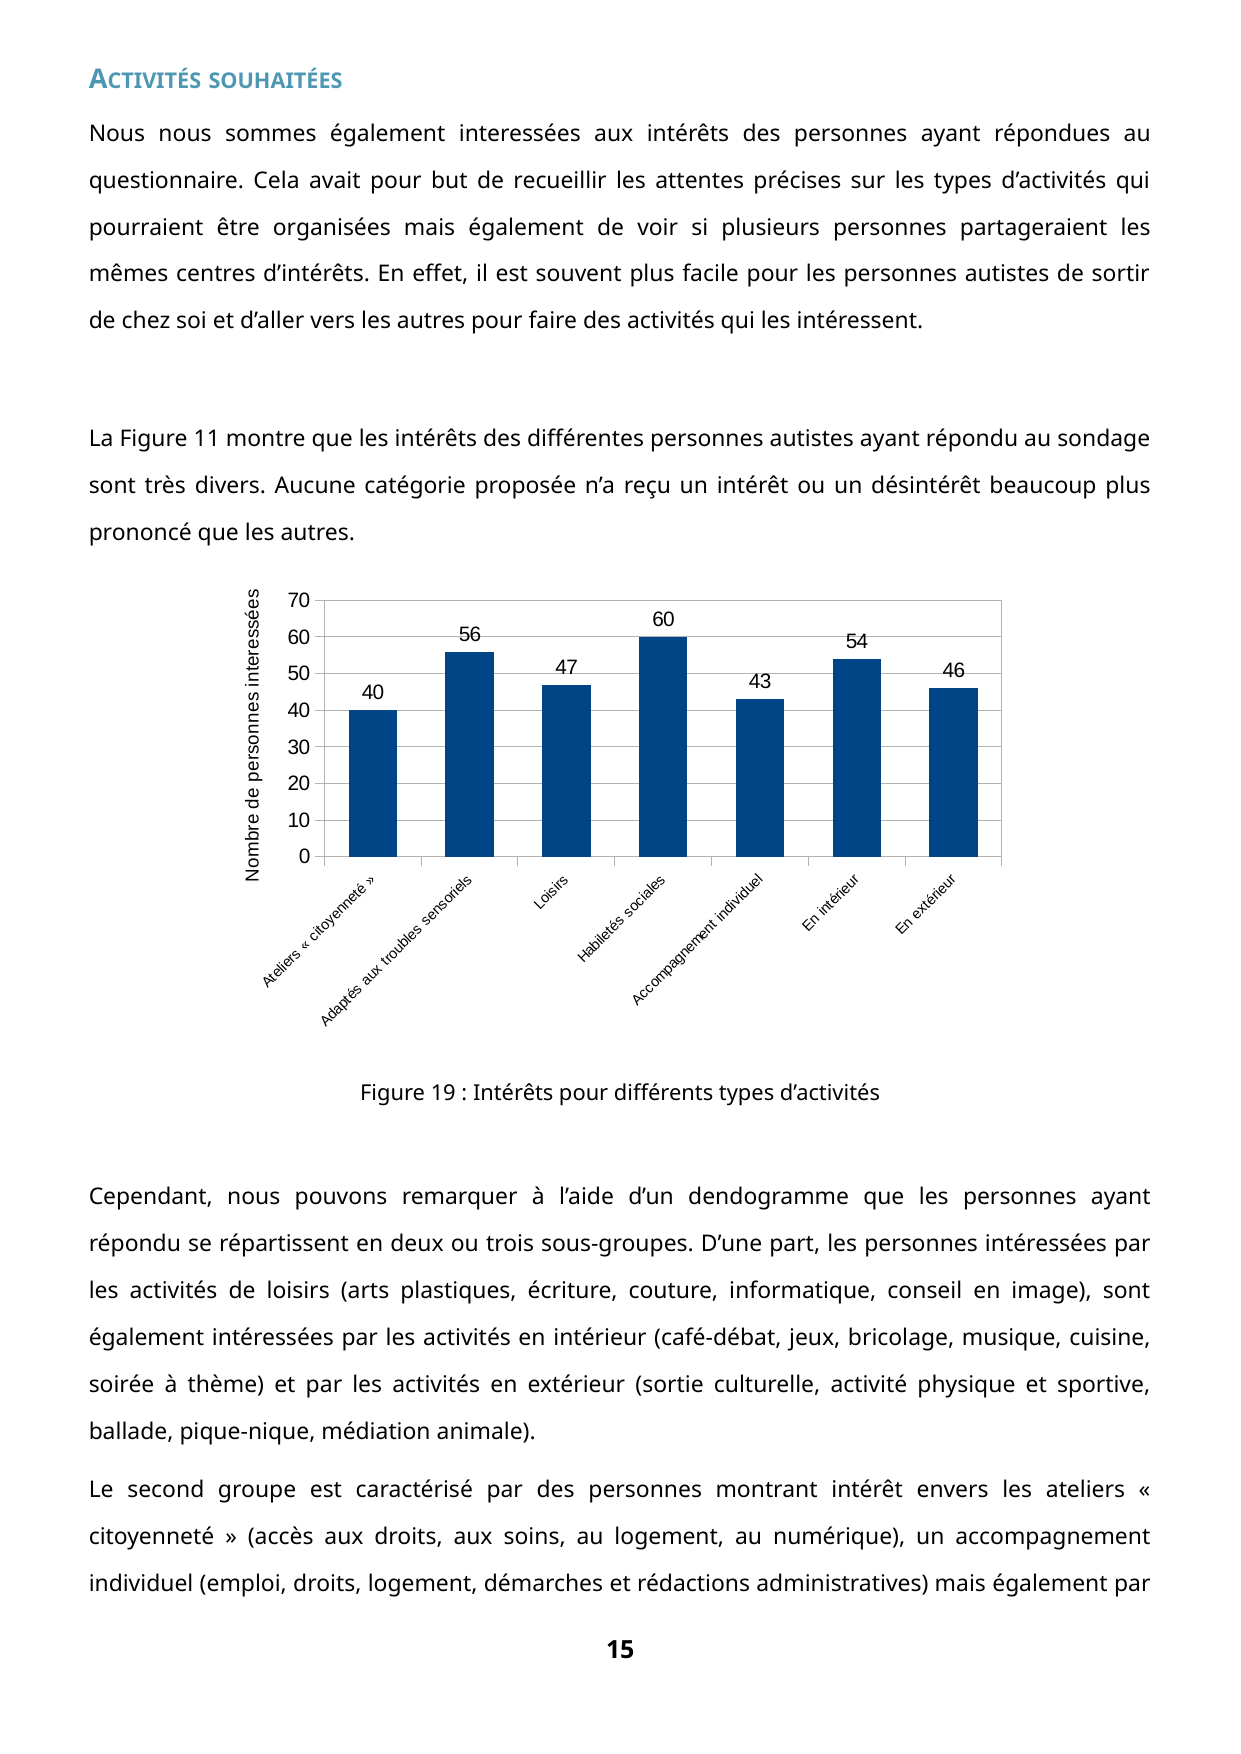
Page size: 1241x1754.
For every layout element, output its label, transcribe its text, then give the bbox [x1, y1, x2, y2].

text Figure 19 : Intérêts pour différents types d’activités [88, 581, 1152, 1107]
subtitle Activités souhaitées [88, 59, 1152, 96]
text Nous nous sommes également interessées aux intérêts des personnes ayant répondues au questionnaire. Cela avait pour but de recueillir les attentes précises sur les types d’activités qui pourraient être organisées mais également de voir si plusieurs personnes partageraient les mêmes centres d’intérêts. En effet, il est souvent plus facile pour les personnes autistes de sortir de chez soi et d’aller vers les autres pour faire des activités qui les intéressent. [88, 117, 1152, 335]
text La Figure 11 montre que les intérêts des différentes personnes autistes ayant répondu au sondage sont très divers. Aucune catégorie proposée n’a reçu un intérêt ou un désintérêt beaucoup plus prononcé que les autres. [88, 422, 1152, 547]
text Cependant, nous pouvons remarquer à l’aide d’un dendogramme que les personnes ayant répondu se répartissent en deux ou trois sous-groupes. D’une part, les personnes intéressées par les activités de loisirs (arts plastiques, écriture, couture, informatique, conseil en image), sont également intéressées par les activités en intérieur (café-débat, jeux, bricolage, musique, cuisine, soirée à thème) et par les activités en extérieur (sortie culturelle, activité physique et sportive, ballade, pique-nique, médiation animale). [88, 1180, 1152, 1446]
text Le second groupe est caractérisé par des personnes montrant intérêt envers les ateliers « citoyenneté » (accès aux droits, aux soins, au logement, au numérique), un accompagnement individuel (emploi, droits, logement, démarches et rédactions administratives) mais également par [88, 1473, 1152, 1598]
